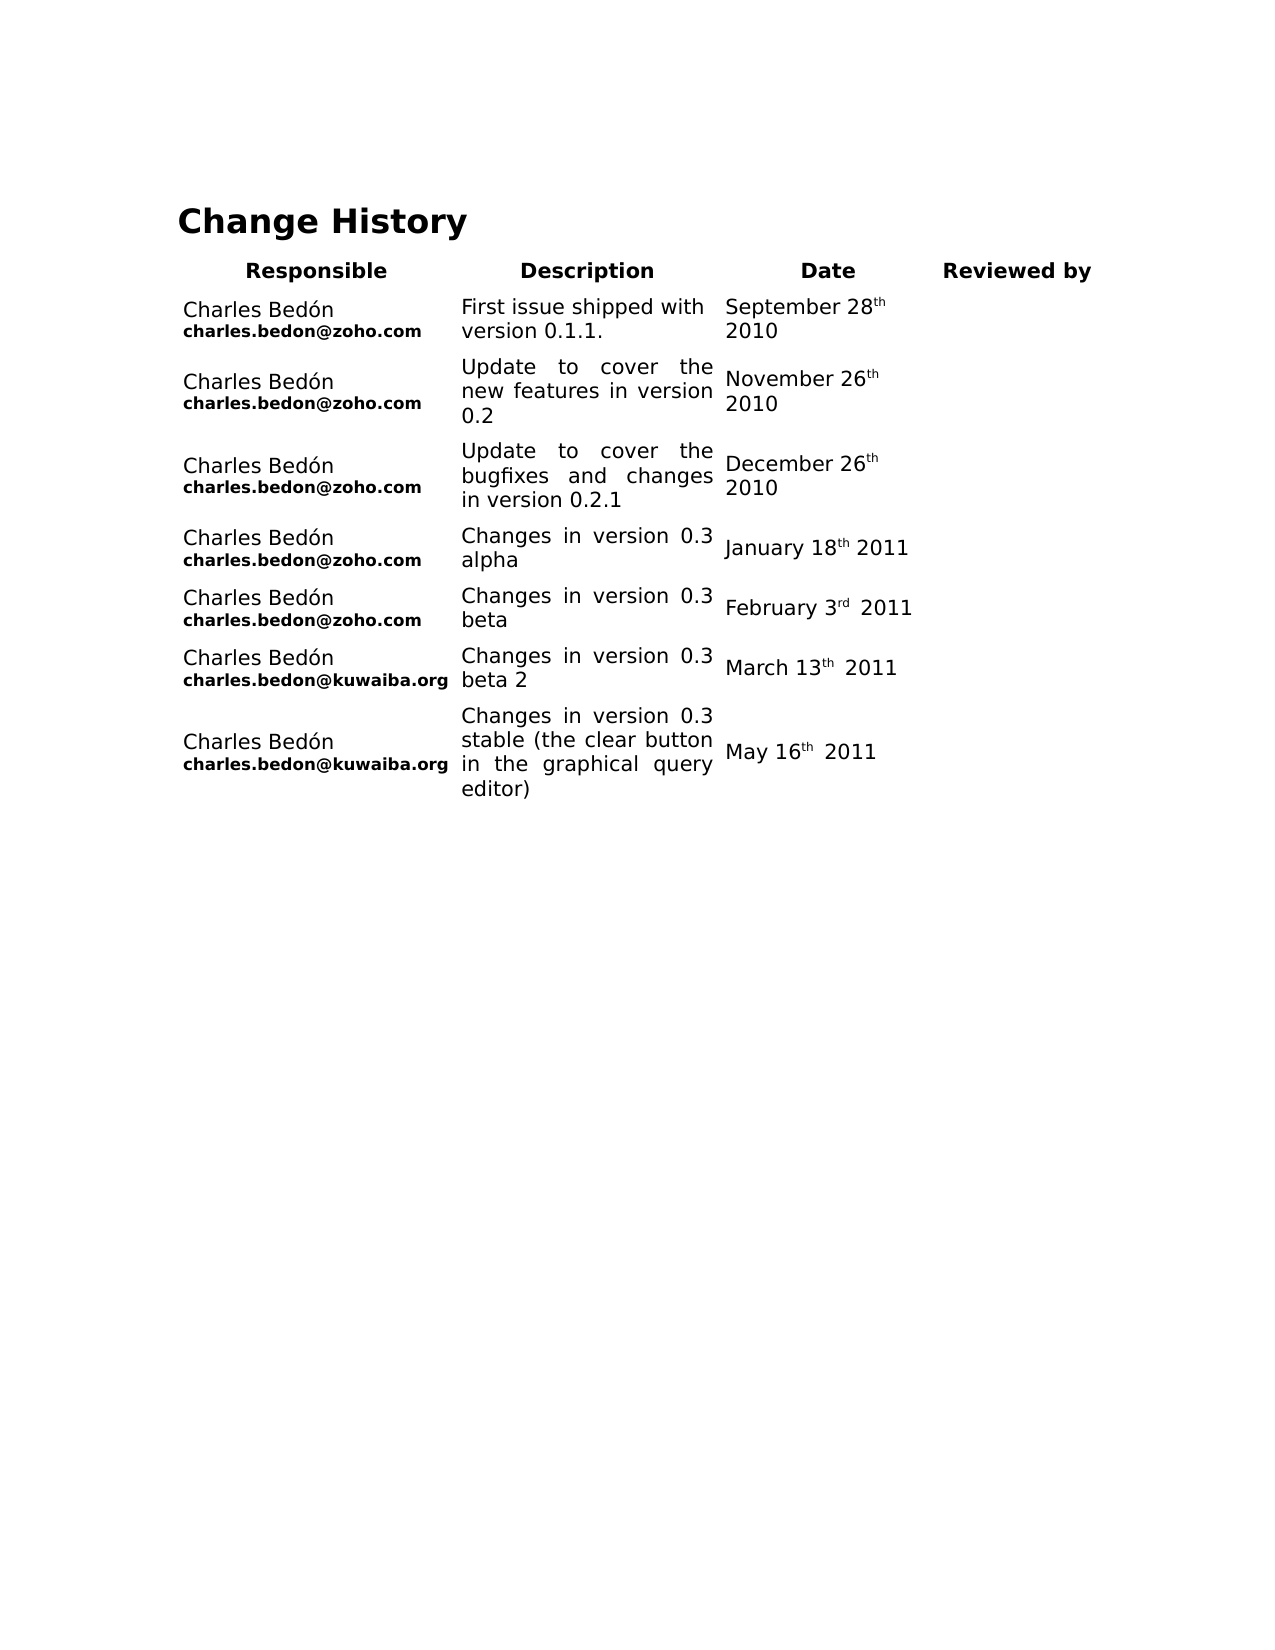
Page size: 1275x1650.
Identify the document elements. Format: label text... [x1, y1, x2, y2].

table_cell March 13th 2011 [719, 638, 937, 698]
table_cell First issue shipped with version 0.1.1. [455, 290, 719, 349]
table_cell Charles Bedón charles.bedon@kuwaiba.org [177, 638, 455, 698]
table_cell Charles Bedón charles.bedon@kuwaiba.org [177, 698, 455, 807]
table_cell Charles Bedón charles.bedon@zoho.com [177, 518, 455, 578]
table_cell Update to cover the bugfixes and changes in version 0.2.1 [455, 434, 719, 518]
table_header Responsible [177, 254, 455, 289]
table_cell [937, 434, 1097, 518]
table_cell November 26th 2010 [719, 350, 937, 434]
table_cell Changes in version 0.3 beta [455, 578, 719, 638]
table_cell December 26th 2010 [719, 434, 937, 518]
table_cell Charles Bedón charles.bedon@zoho.com [177, 434, 455, 518]
table_cell Charles Bedón charles.bedon@zoho.com [177, 350, 455, 434]
table_cell Changes in version 0.3 stable (the clear button in the graphical query editor) [455, 698, 719, 807]
table_cell January 18th 2011 [719, 518, 937, 578]
table_header Date [719, 254, 937, 289]
subtitle Change History [177, 202, 1098, 241]
table_cell Changes in version 0.3 beta 2 [455, 638, 719, 698]
table_cell [937, 578, 1097, 638]
table_header Description [455, 254, 719, 289]
table_cell [937, 698, 1097, 807]
table_cell May 16th 2011 [719, 698, 937, 807]
table_cell [937, 518, 1097, 578]
table_cell Charles Bedón charles.bedon@zoho.com [177, 578, 455, 638]
table_cell [937, 290, 1097, 349]
table_cell [937, 638, 1097, 698]
table_cell Update to cover the new features in version 0.2 [455, 350, 719, 434]
table_cell September 28th 2010 [719, 290, 937, 349]
table_header Reviewed by [937, 254, 1097, 289]
table_cell February 3rd 2011 [719, 578, 937, 638]
table_cell Charles Bedón charles.bedon@zoho.com [177, 290, 455, 349]
table_cell [937, 350, 1097, 434]
table_cell Changes in version 0.3 alpha [455, 518, 719, 578]
